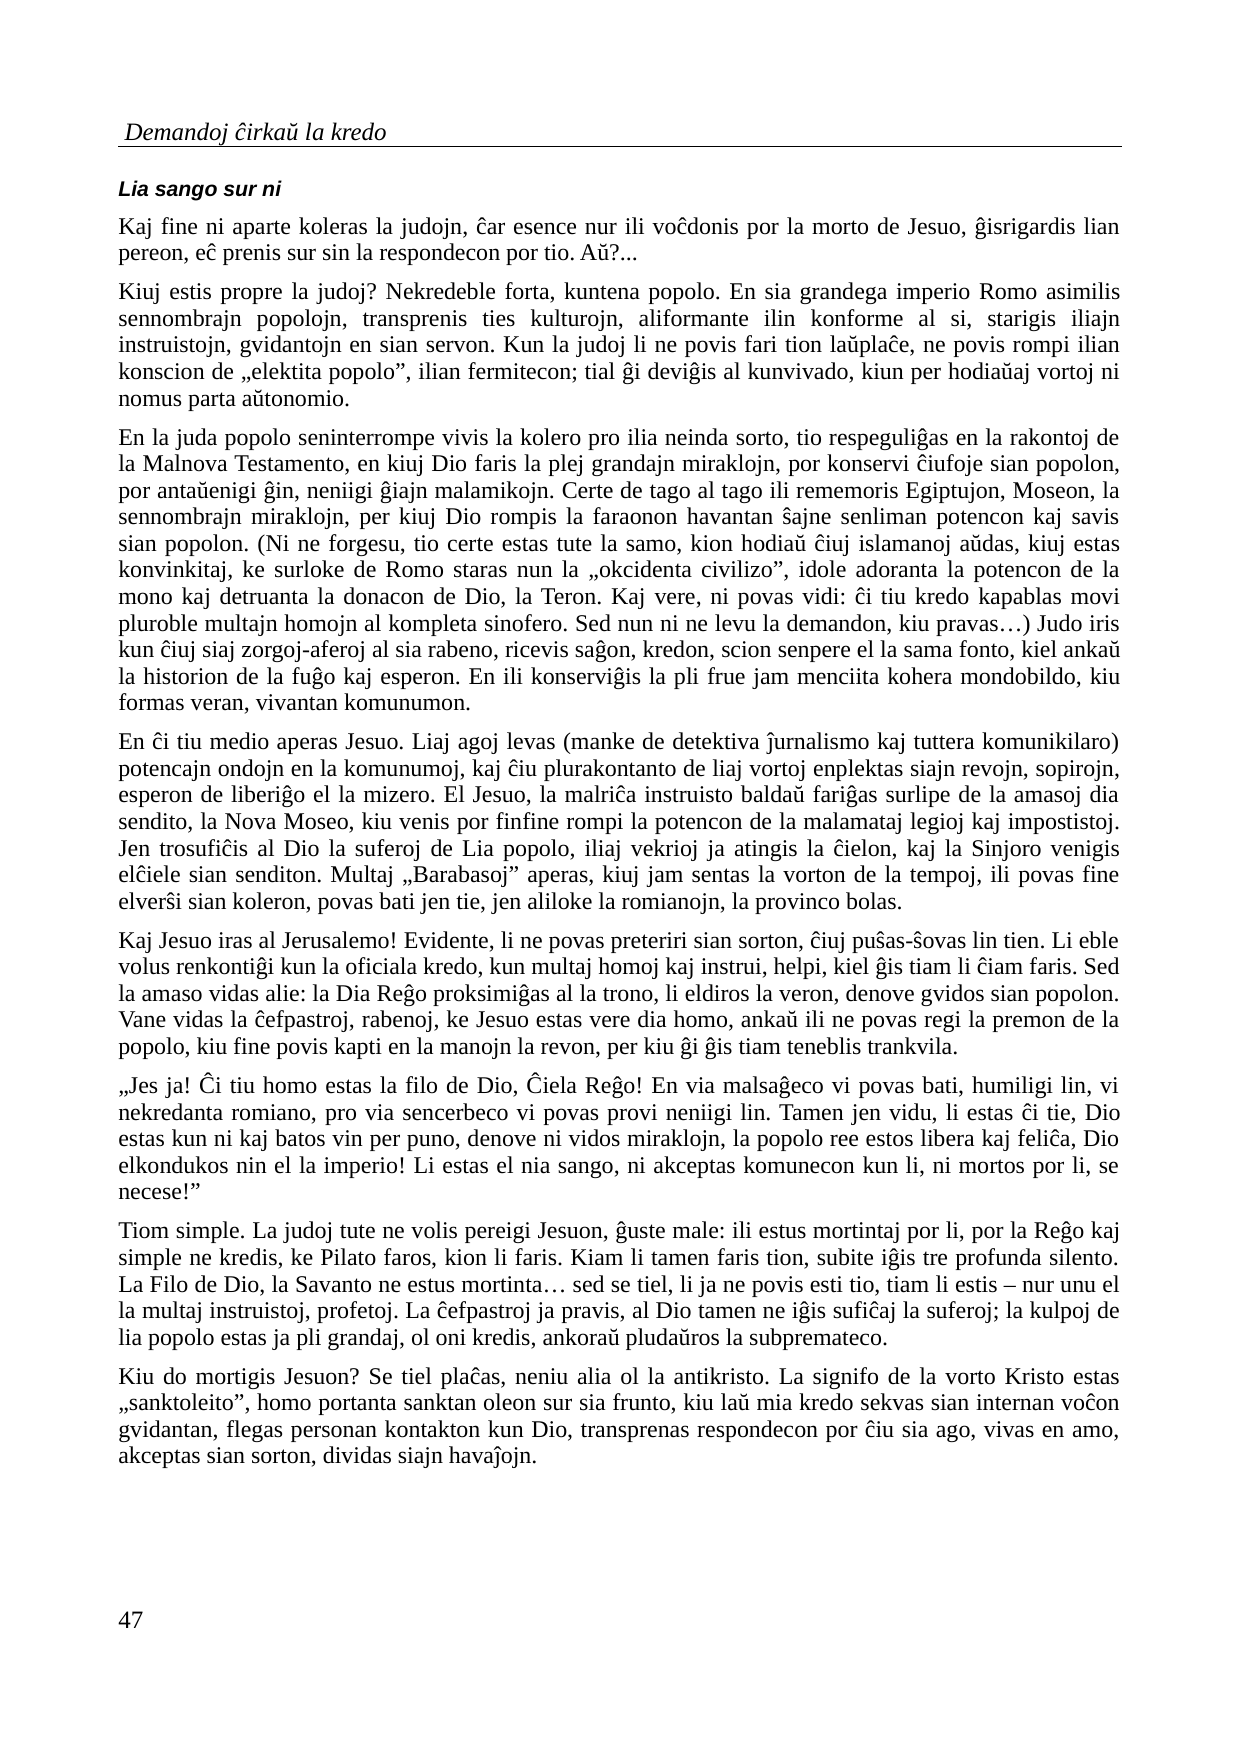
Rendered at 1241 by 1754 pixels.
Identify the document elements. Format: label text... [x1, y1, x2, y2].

text Kaj Jesuo iras al Jerusalemo! Evidente, li ne povas preteriri sian sorton, ĉiuj puŝas-ŝovas lin tien. Li eble volus renkontiĝi kun la oficiala kredo, kun multaj homoj kaj instrui, helpi, kiel ĝis tiam li ĉiam faris. Sed la amaso vidas alie: la Dia Reĝo proksimiĝas al la trono, li eldiros la veron, denove gvidos sian popolon. Vane vidas la ĉefpastroj, rabenoj, ke Jesuo estas vere dia homo, ankaŭ ili ne povas regi la premon de la popolo, kiu fine povis kapti en la manojn la revon, per kiu ĝi ĝis tiam teneblis trankvila. [118, 927, 1122, 1060]
text „Jes ja! Ĉi tiu homo estas la filo de Dio, Ĉiela Reĝo! En via malsaĝeco vi povas bati, humiligi lin, vi nekredanta romiano, pro via sencerbeco vi povas provi neniigi lin. Tamen jen vidu, li estas ĉi tie, Dio estas kun ni kaj batos vin per puno, denove ni vidos miraklojn, la popolo ree estos libera kaj feliĉa, Dio elkondukos nin el la imperio! Li estas el nia sango, ni akceptas komunecon kun li, ni mortos por li, se necese!” [118, 1072, 1122, 1205]
text En ĉi tiu medio aperas Jesuo. Liaj agoj levas (manke de detektiva ĵurnalismo kaj tuttera komunikilaro) potencajn ondojn en la komunumoj, kaj ĉiu plurakontanto de liaj vortoj enplektas siajn revojn, sopirojn, esperon de liberiĝo el la mizero. El Jesuo, la malriĉa instruisto baldaŭ fariĝas surlipe de la amasoj dia sendito, la Nova Moseo, kiu venis por finfine rompi la potencon de la malamataj legioj kaj impostistoj. Jen trosufiĉis al Dio la suferoj de Lia popolo, iliaj vekrioj ja atingis la ĉielon, kaj la Sinjoro venigis elĉiele sian senditon. Multaj „Barabasoj” aperas, kiuj jam sentas la vorton de la tempoj, ili povas fine elverŝi sian koleron, povas bati jen tie, jen aliloke la romianojn, la provinco bolas. [118, 728, 1122, 914]
text Kiuj estis propre la judoj? Nekredeble forta, kuntena popolo. En sia grandega imperio Romo asimilis sennombrajn popolojn, transprenis ties kulturojn, aliformante ilin konforme al si, starigis iliajn instruistojn, gvidantojn en sian servon. Kun la judoj li ne povis fari tion laŭplaĉe, ne povis rompi ilian konscion de „elektita popolo”, ilian fermitecon; tial ĝi deviĝis al kunvivado, kiun per hodiaŭaj vortoj ni nomus parta aŭtonomio. [118, 278, 1122, 411]
subtitle Lia sango sur ni [118, 177, 1122, 200]
text En la juda popolo seninterrompe vivis la kolero pro ilia neinda sorto, tio respeguliĝas en la rakontoj de la Malnova Testamento, en kiuj Dio faris la plej grandajn miraklojn, por konservi ĉiufoje sian popolon, por antaŭenigi ĝin, neniigi ĝiajn malamikojn. Certe de tago al tago ili rememoris Egiptujon, Moseon, la sennombrajn miraklojn, per kiuj Dio rompis la faraonon havantan ŝajne senliman potencon kaj savis sian popolon. (Ni ne forgesu, tio certe estas tute la samo, kion hodiaŭ ĉiuj islamanoj aŭdas, kiuj estas konvinkitaj, ke surloke de Romo staras nun la „okcidenta civilizo”, idole adoranta la potencon de la mono kaj detruanta la donacon de Dio, la Teron. Kaj vere, ni povas vidi: ĉi tiu kredo kapablas movi pluroble multajn homojn al kompleta sinofero. Sed nun ni ne levu la demandon, kiu pravas…) Judo iris kun ĉiuj siaj zorgoj-aferoj al sia rabeno, ricevis saĝon, kredon, scion senpere el la sama fonto, kiel ankaŭ la historion de la fuĝo kaj esperon. En ili konserviĝis la pli frue jam menciita kohera mondobildo, kiu formas veran, vivantan komunumon. [118, 424, 1122, 716]
text Kaj fine ni aparte koleras la judojn, ĉar esence nur ili voĉdonis por la morto de Jesuo, ĝisrigardis lian pereon, eĉ prenis sur sin la respondecon por tio. Aŭ?... [118, 213, 1122, 266]
text Tiom simple. La judoj tute ne volis pereigi Jesuon, ĝuste male: ili estus mortintaj por li, por la Reĝo kaj simple ne kredis, ke Pilato faros, kion li faris. Kiam li tamen faris tion, subite iĝis tre profunda silento. La Filo de Dio, la Savanto ne estus mortinta… sed se tiel, li ja ne povis esti tio, tiam li estis – nur unu el la multaj instruistoj, profetoj. La ĉefpastroj ja pravis, al Dio tamen ne iĝis sufiĉaj la suferoj; la kulpoj de lia popolo estas ja pli grandaj, ol oni kredis, ankoraŭ pludaŭros la subpremateco. [118, 1217, 1122, 1350]
text Kiu do mortigis Jesuon? Se tiel plaĉas, neniu alia ol la antikristo. La signifo de la vorto Kristo estas „sanktoleito”, homo portanta sanktan oleon sur sia frunto, kiu laŭ mia kredo sekvas sian internan voĉon gvidantan, flegas personan kontakton kun Dio, transprenas respondecon por ĉiu sia ago, vivas en amo, akceptas sian sorton, dividas siajn havaĵojn. [118, 1363, 1122, 1469]
